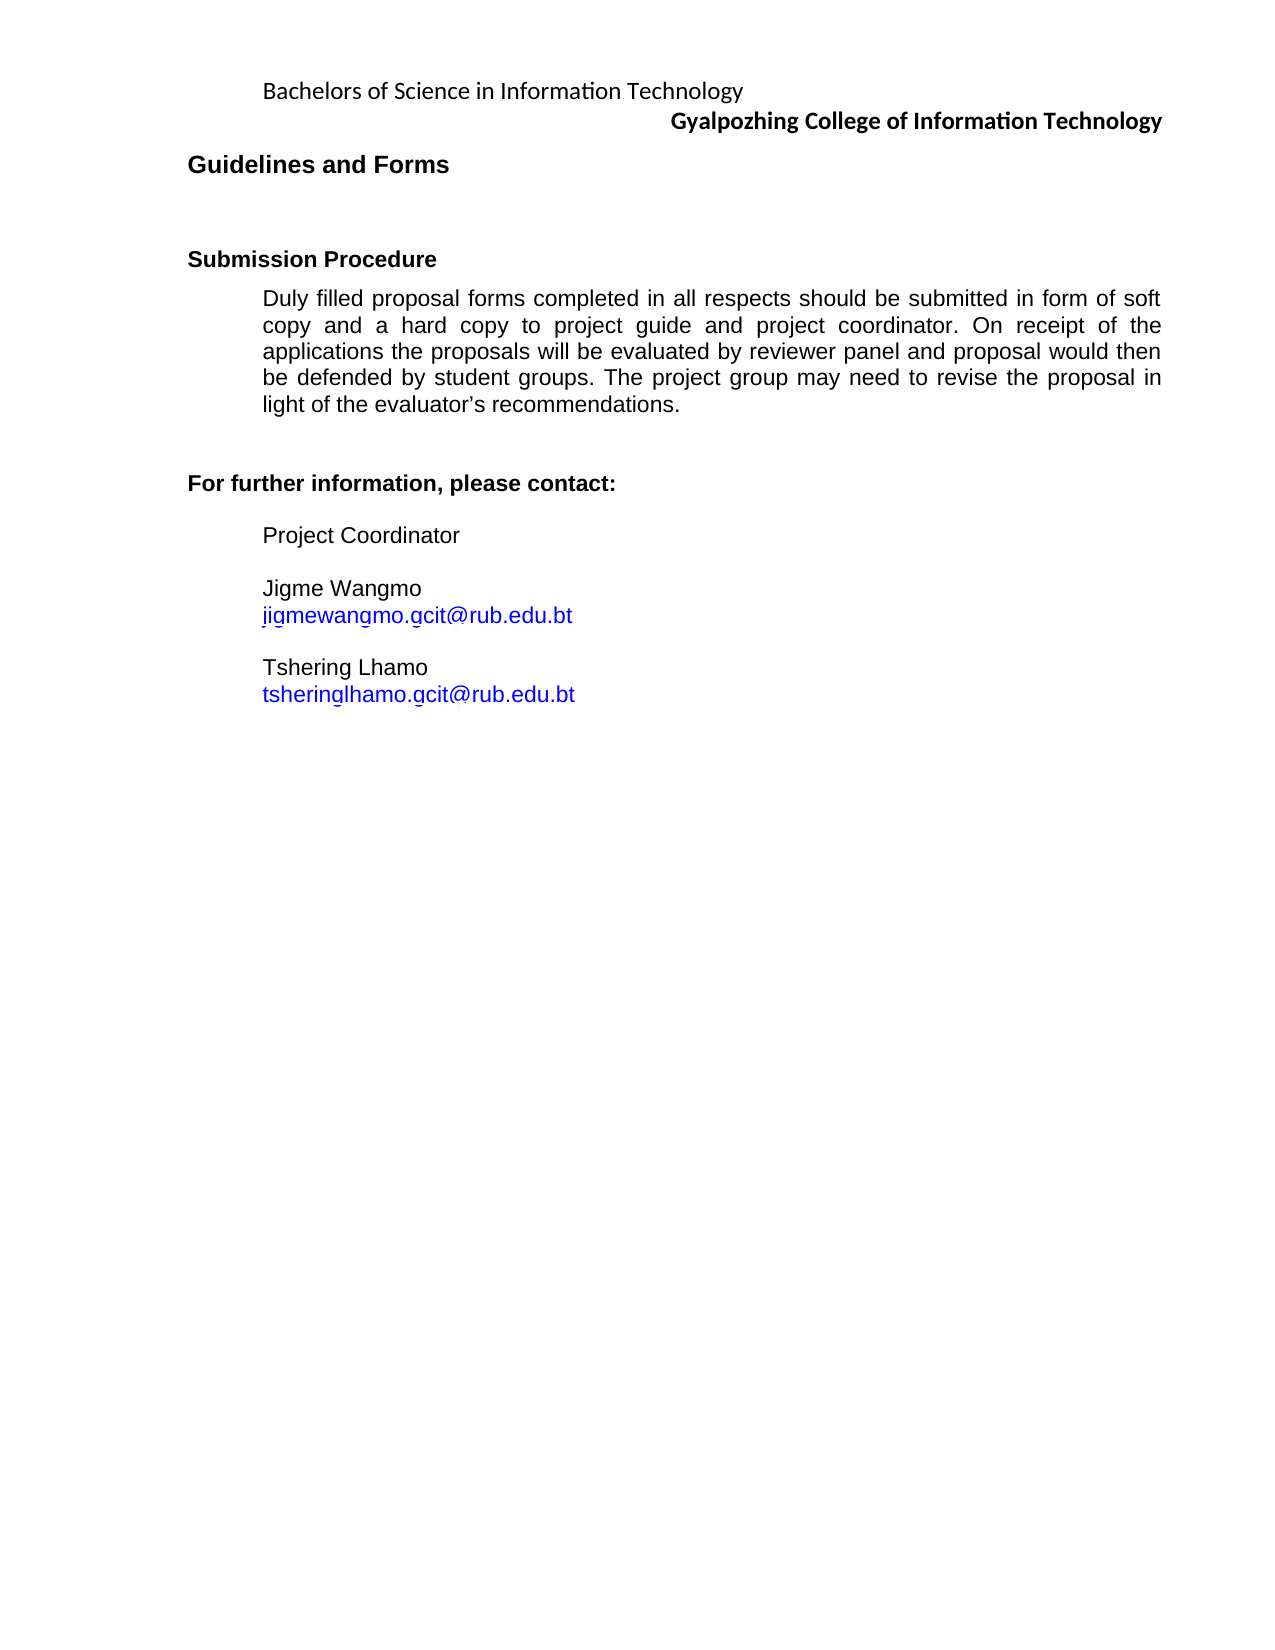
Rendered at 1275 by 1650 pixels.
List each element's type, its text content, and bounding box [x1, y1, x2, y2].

text tsheringlhamo.gcit@rub.edu.bt [187, 681, 1162, 707]
text Guidelines and Forms [187, 150, 1162, 179]
text Submission Procedure [187, 246, 1162, 272]
text Tshering Lhamo [187, 654, 1162, 681]
text For further information, please contact: [187, 470, 1162, 496]
text Duly filled proposal forms completed in all respects should be submitted in form of soft copy and a hard copy to project guide and project coordinator. On receipt of the applications the proposals will be evaluated by reviewer panel and proposal would then be defended by student groups. The project group may need to revise the proposal in light of the evaluator’s recommendations. [262, 285, 1162, 417]
text Jigme Wangmo [262, 575, 1162, 602]
text Project Coordinator [262, 522, 1162, 549]
text jigmewangmo.gcit@rub.edu.bt [187, 602, 1162, 628]
